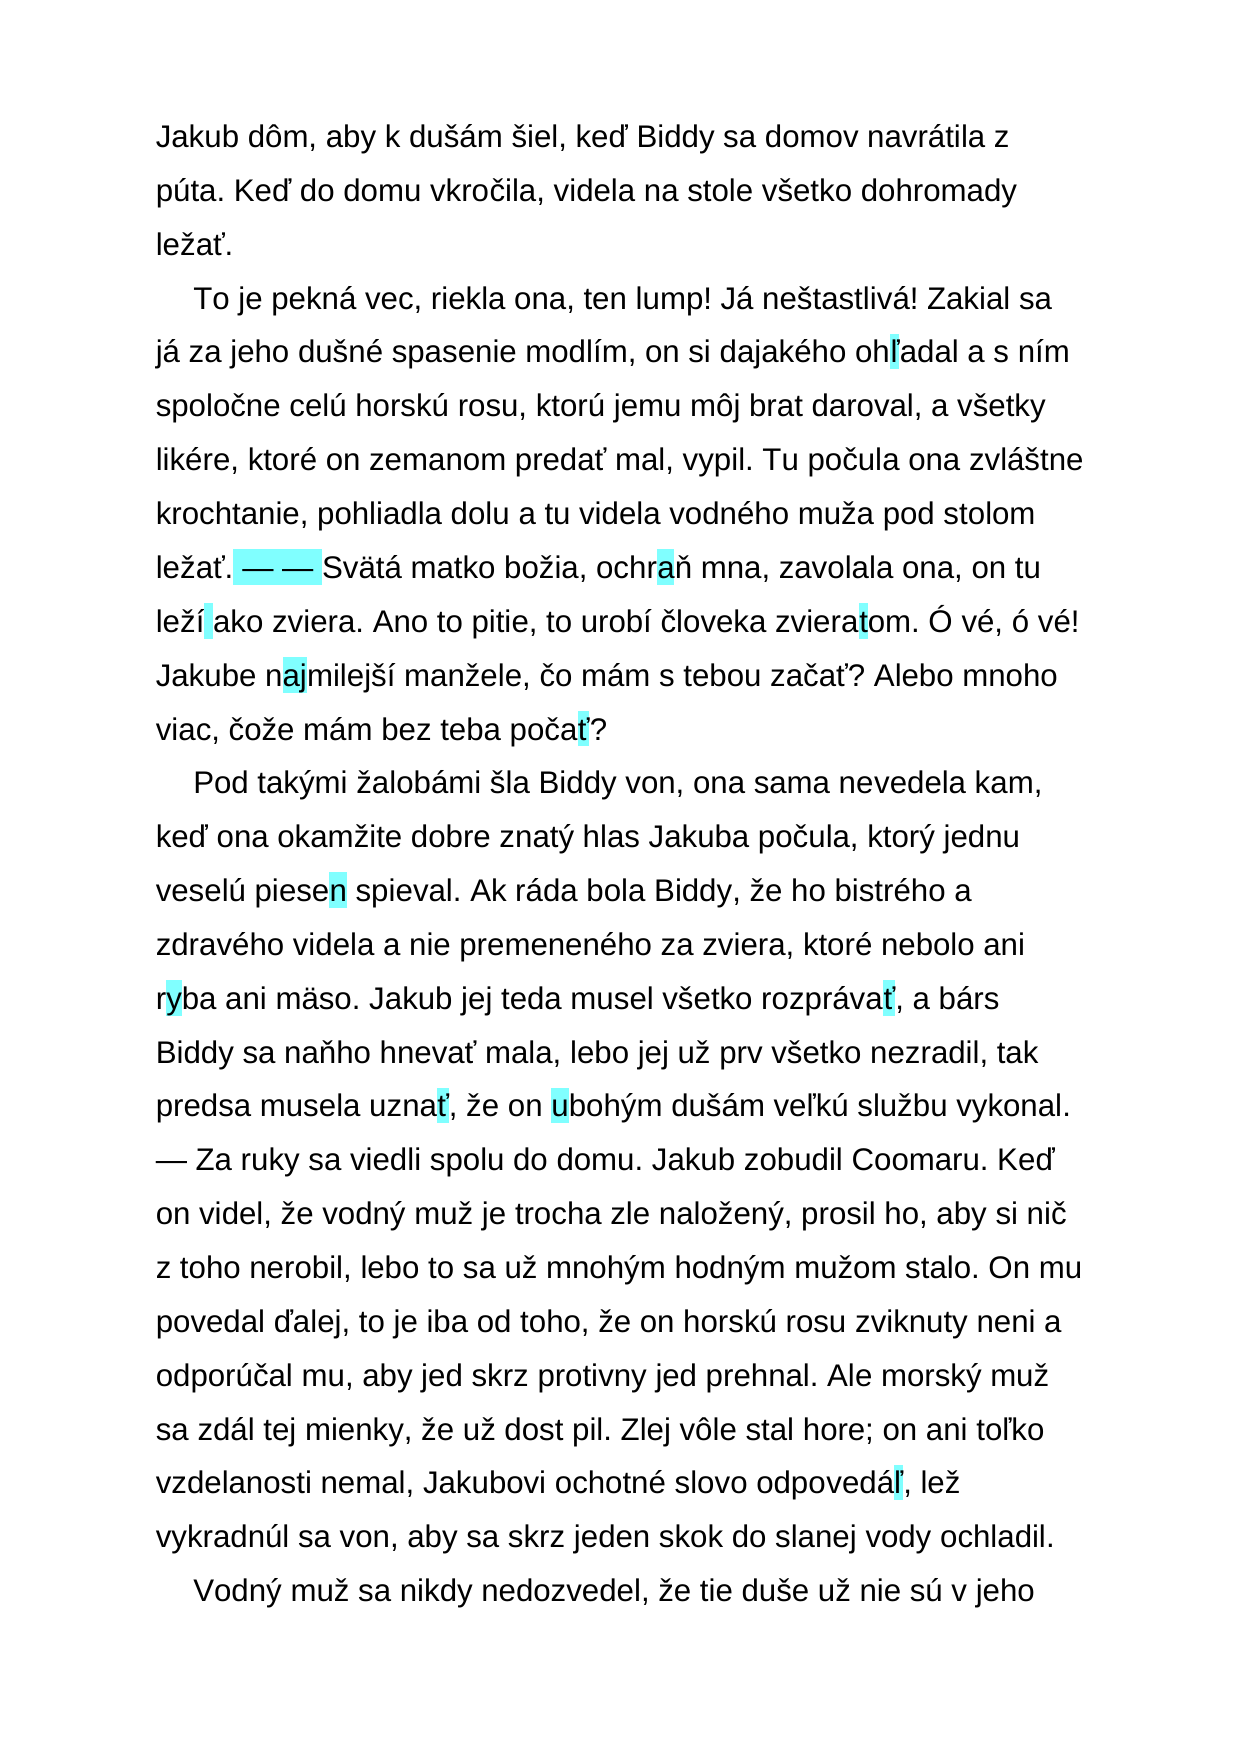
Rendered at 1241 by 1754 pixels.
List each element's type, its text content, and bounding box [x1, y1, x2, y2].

text Vodný muž sa nikdy nedozvedel, že tie duše už nie sú v jeho [156, 1572, 1084, 1608]
text Jakub dôm, aby k dušám šiel, keď Biddy sa domov navrátila z púta. Keď do domu vkro­čila, videla na stole všetko dohromady ležať. [156, 118, 1084, 262]
text To je pekná vec, riekla ona, ten lump! Já neštastlivá! Zakial sa já za jeho dušné spasenie modlím, on si dajakého ohľadal a s ním spoločne celú horskú rosu, ktorú jemu môj brat daroval, a všetky likére, ktoré on zemanom predať mal, vypil. Tu počula ona zvláštne krochtanie, pohliadla dolu a tu videla vodného muža pod stolom ležať. — — Svätá matko božia, ochraň mna, zavolala ona, on tu leží ako zviera. Ano to pitie, to urobí človeka zvieratom. Ó vé, ó vé! Jakube najmilejší manžele, čo mám s tebou začať? Alebo mnoho viac, čože mám bez teba počať? [156, 280, 1084, 746]
text Pod takými žalobámi šla Biddy von, ona sama ne­vedela kam, keď ona okamžite dobre znatý hlas Jakuba počula, ktorý jednu veselú piesen spieval. Ak ráda bola Biddy, že ho bistrého a zdravého videla a nie premeneného za zviera, ktoré nebolo ani ryba ani mäso. Jakub jej teda musel všetko rozprávať, a bárs Biddy sa naňho hnevať mala, lebo jej už prv všetko nezradil, tak predsa musela uznať, že on ubohým dušám veľkú službu vykonal. — Za ruky sa viedli spolu do domu. Jakub zobudil Coomaru. Keď on videl, že vodný muž je trocha zle naložený, prosil ho, aby si nič z toho nerobil, lebo to sa už mnohým hodným mužom stalo. On mu povedal ďalej, to je iba od toho, že on horskú rosu zviknuty neni a odporúčal mu, aby jed skrz protivny jed prehnal. Ale morský muž sa zdál tej mienky, že už dost pil. Zlej vôle stal hore; on ani toľko vzdelanosti nemal, Jakubovi ochotné slovo odpo­vedáľ, lež vykradnúl sa von, aby sa skrz jeden skok do slanej vody ochladil. [156, 764, 1084, 1554]
